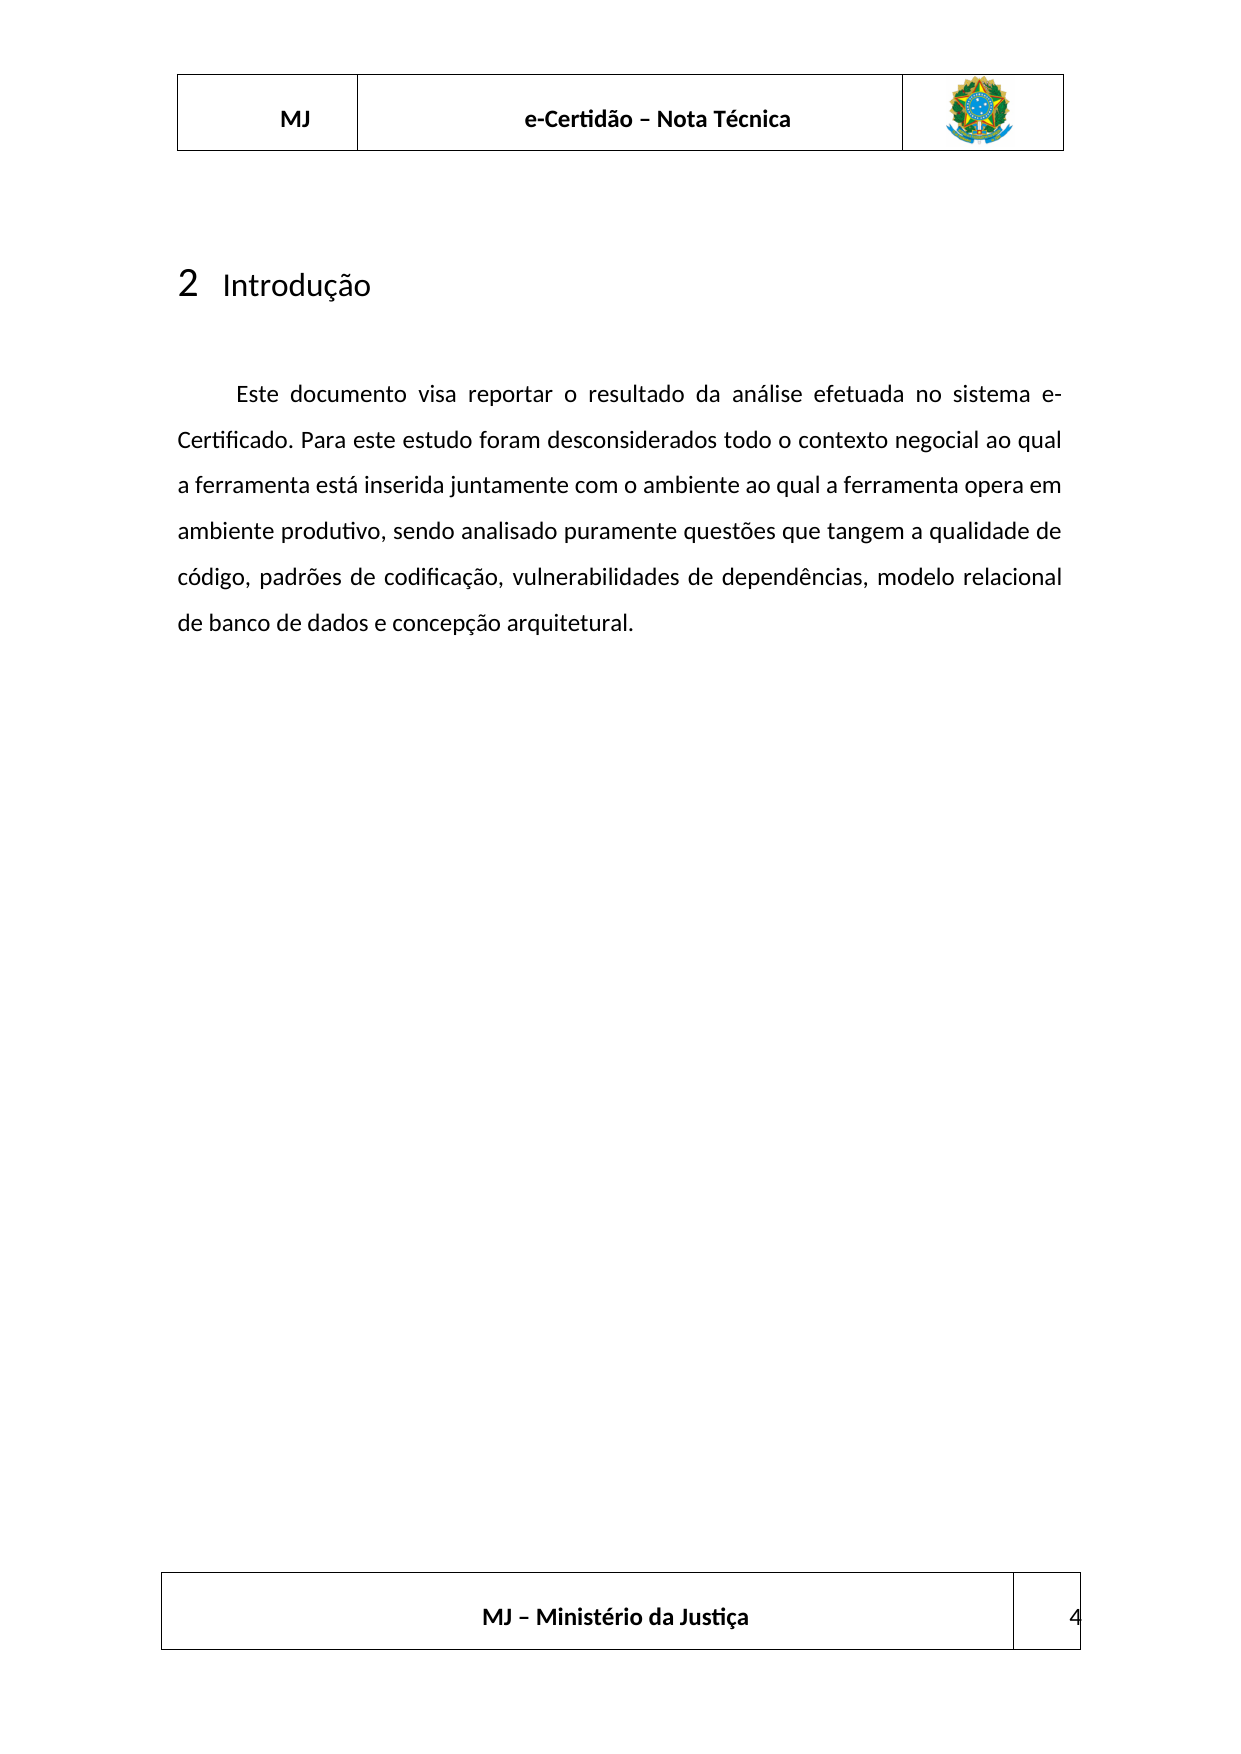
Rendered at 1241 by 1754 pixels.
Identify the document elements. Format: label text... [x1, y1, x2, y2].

picture [944, 75, 1020, 149]
text Este documento visa reportar o resultado da análise efetuada no sistema e-Certificado. Para este estudo foram desconsiderados todo o contexto negocial ao qual a ferramenta está inserida juntamente com o ambiente ao qual a ferramenta opera em ambiente produtivo, sendo analisado puramente questões que tangem a qualidade de código, padrões de codificação, vulnerabilidades de dependências, modelo relacional de banco de dados e concepção arquitetural. [177, 378, 1063, 637]
subtitle Introdução [177, 256, 1063, 307]
